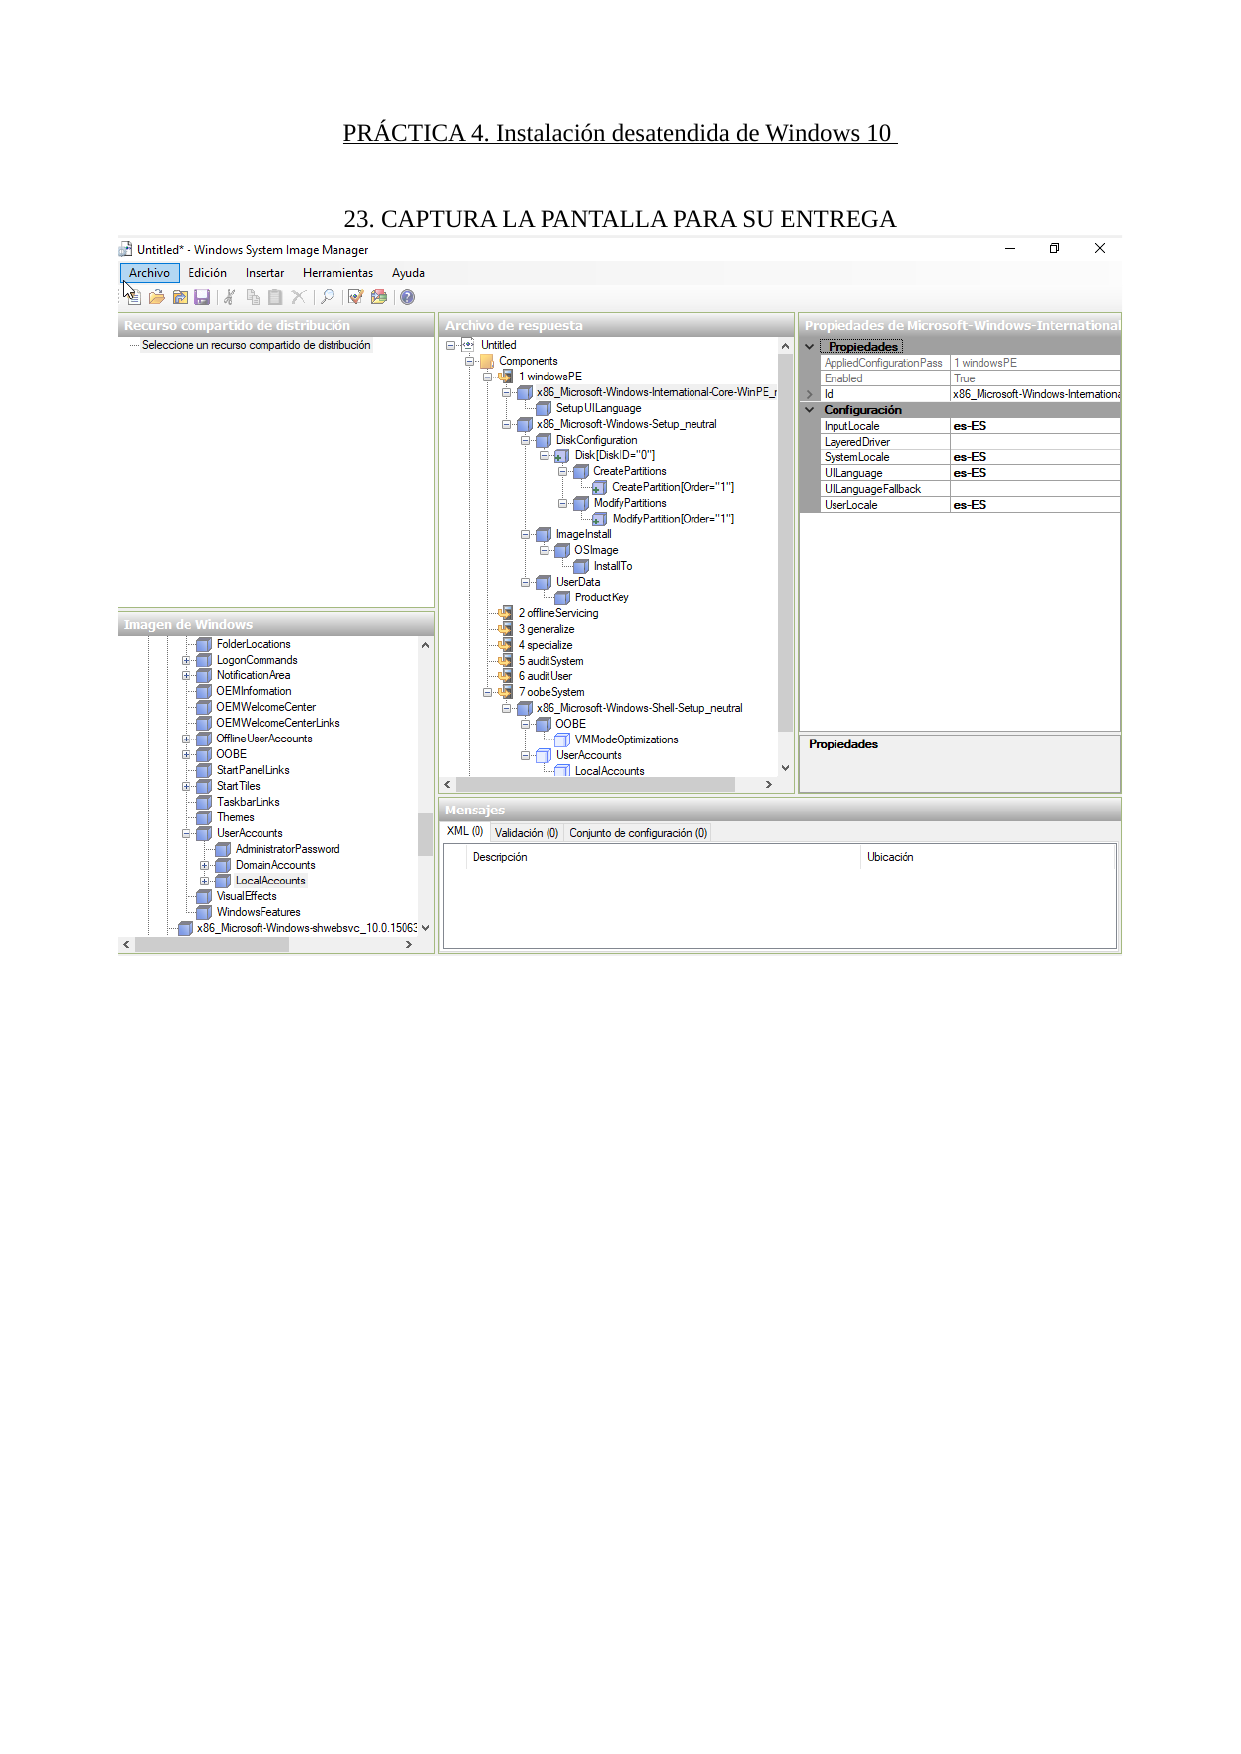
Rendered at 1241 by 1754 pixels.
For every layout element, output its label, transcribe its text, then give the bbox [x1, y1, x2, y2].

text PRÁCTICA 4. Instalación desatendida de Windows 10 [118, 118, 1122, 147]
text 23. CAPTURA LA PANTALLA PARA SU ENTREGA [118, 204, 1122, 233]
picture [118, 233, 1123, 956]
